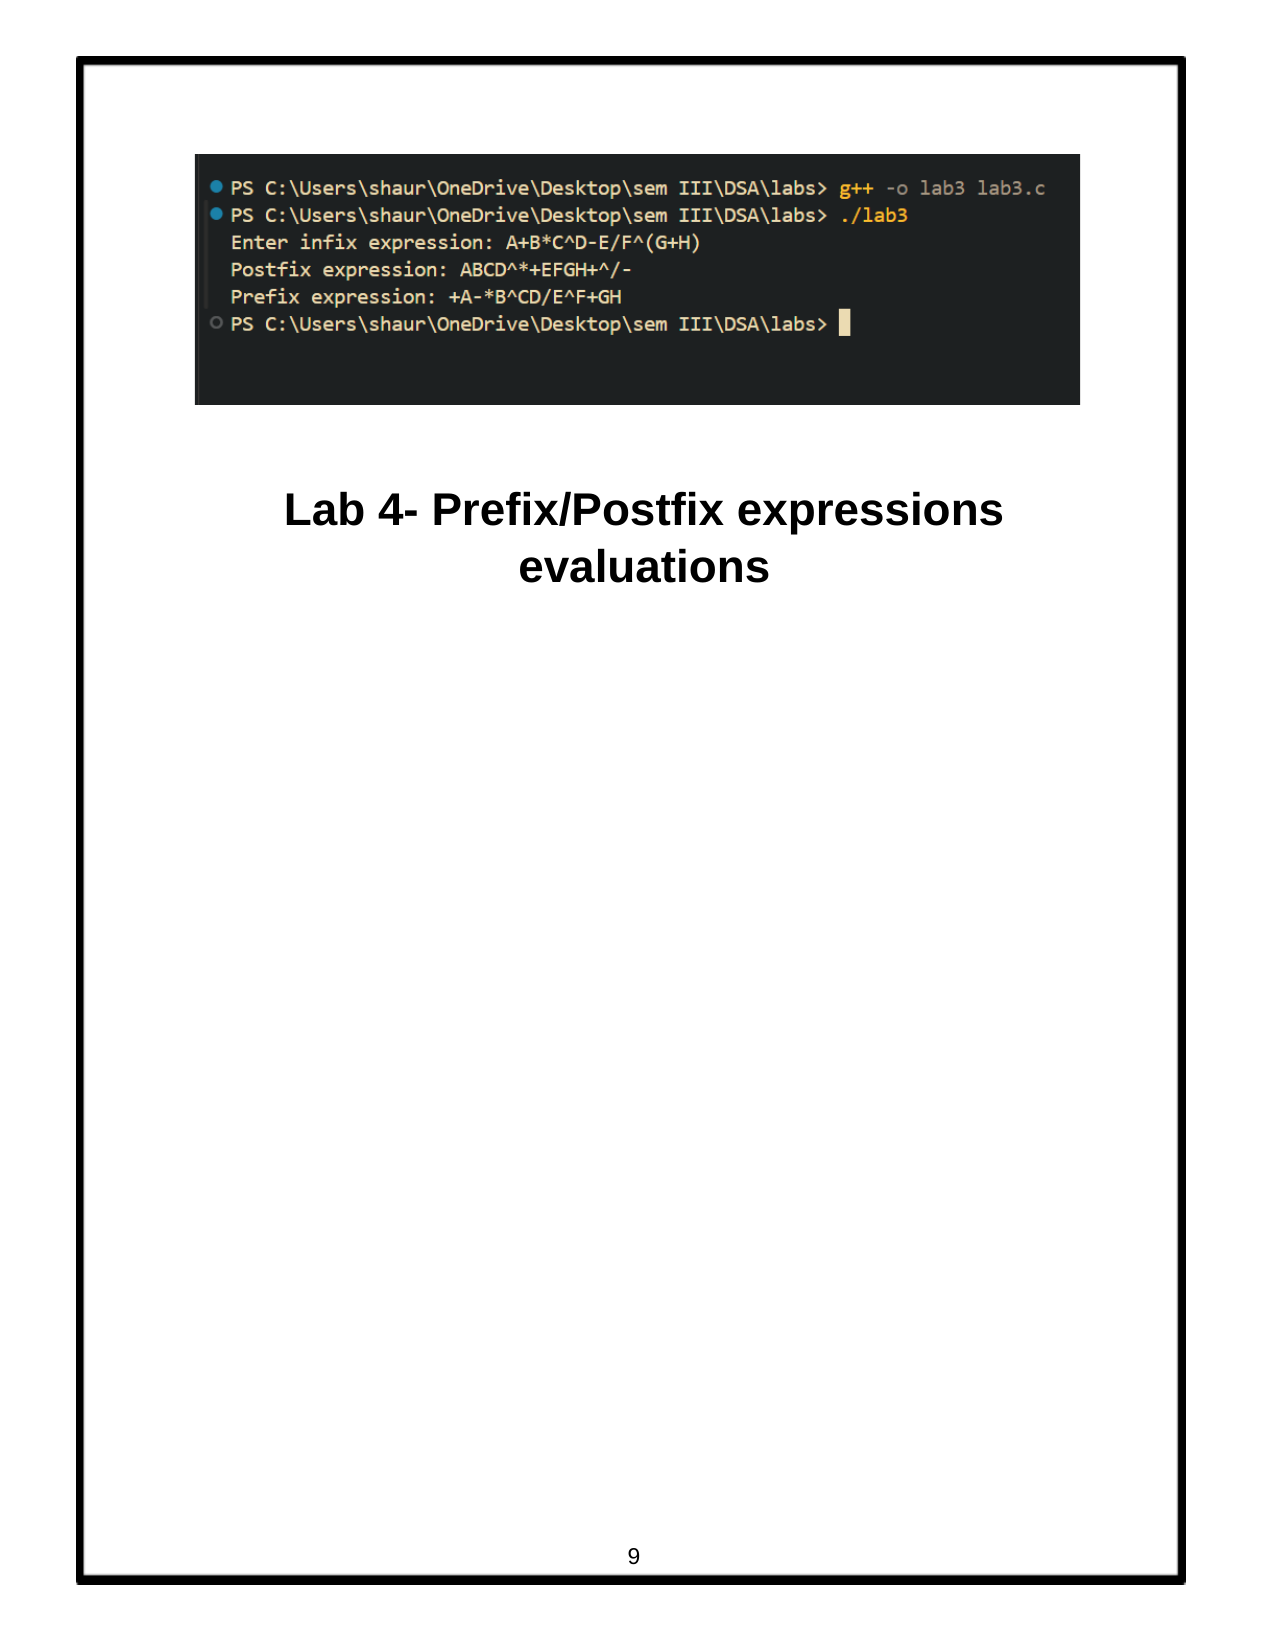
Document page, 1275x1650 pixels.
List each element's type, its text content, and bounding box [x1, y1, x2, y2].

picture [76, 56, 1186, 1585]
subtitle Lab 4- Prefix/Postfix expressions evaluations [163, 483, 1125, 592]
